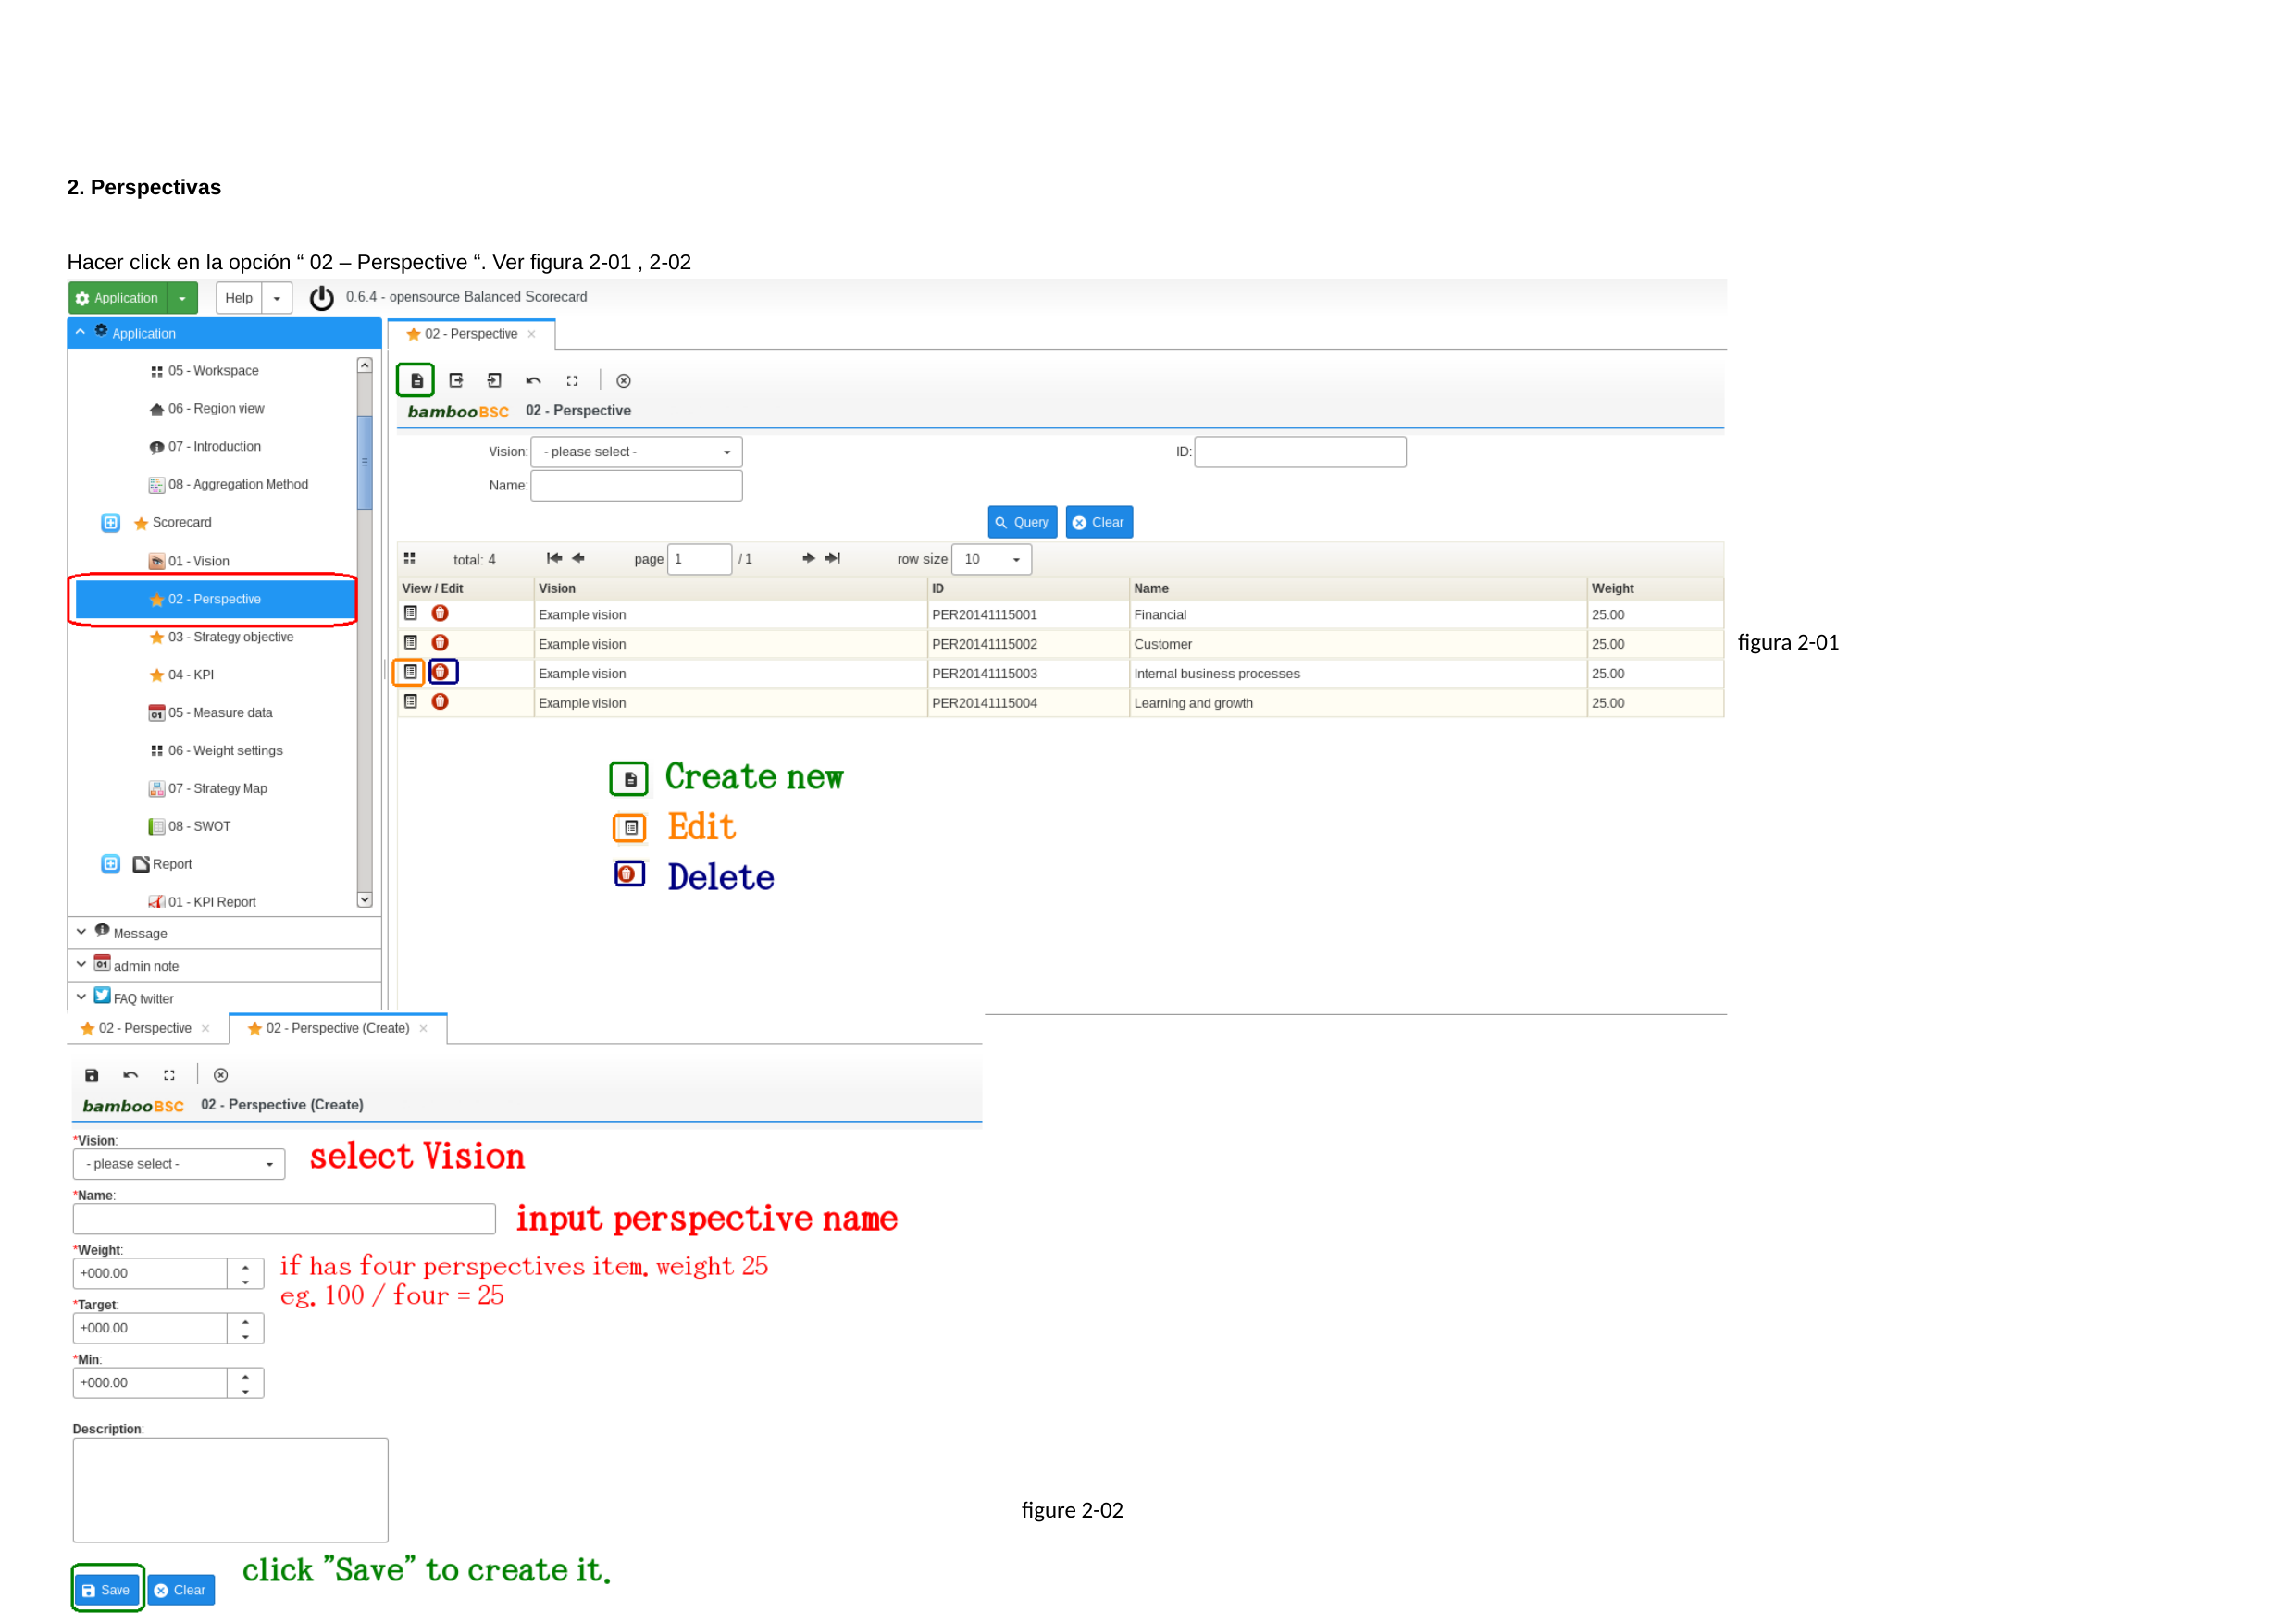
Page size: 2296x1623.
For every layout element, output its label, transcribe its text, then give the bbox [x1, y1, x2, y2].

subtitle 2. Perspectivas [67, 169, 2226, 204]
text figure 2-02 [986, 1494, 2226, 1530]
text figura 2-01 [1728, 627, 2226, 662]
text Hacer click en la opción “ 02 – Perspective “. Ver figura 2-01 , 2-02 [67, 245, 2226, 280]
picture [67, 279, 1728, 1623]
